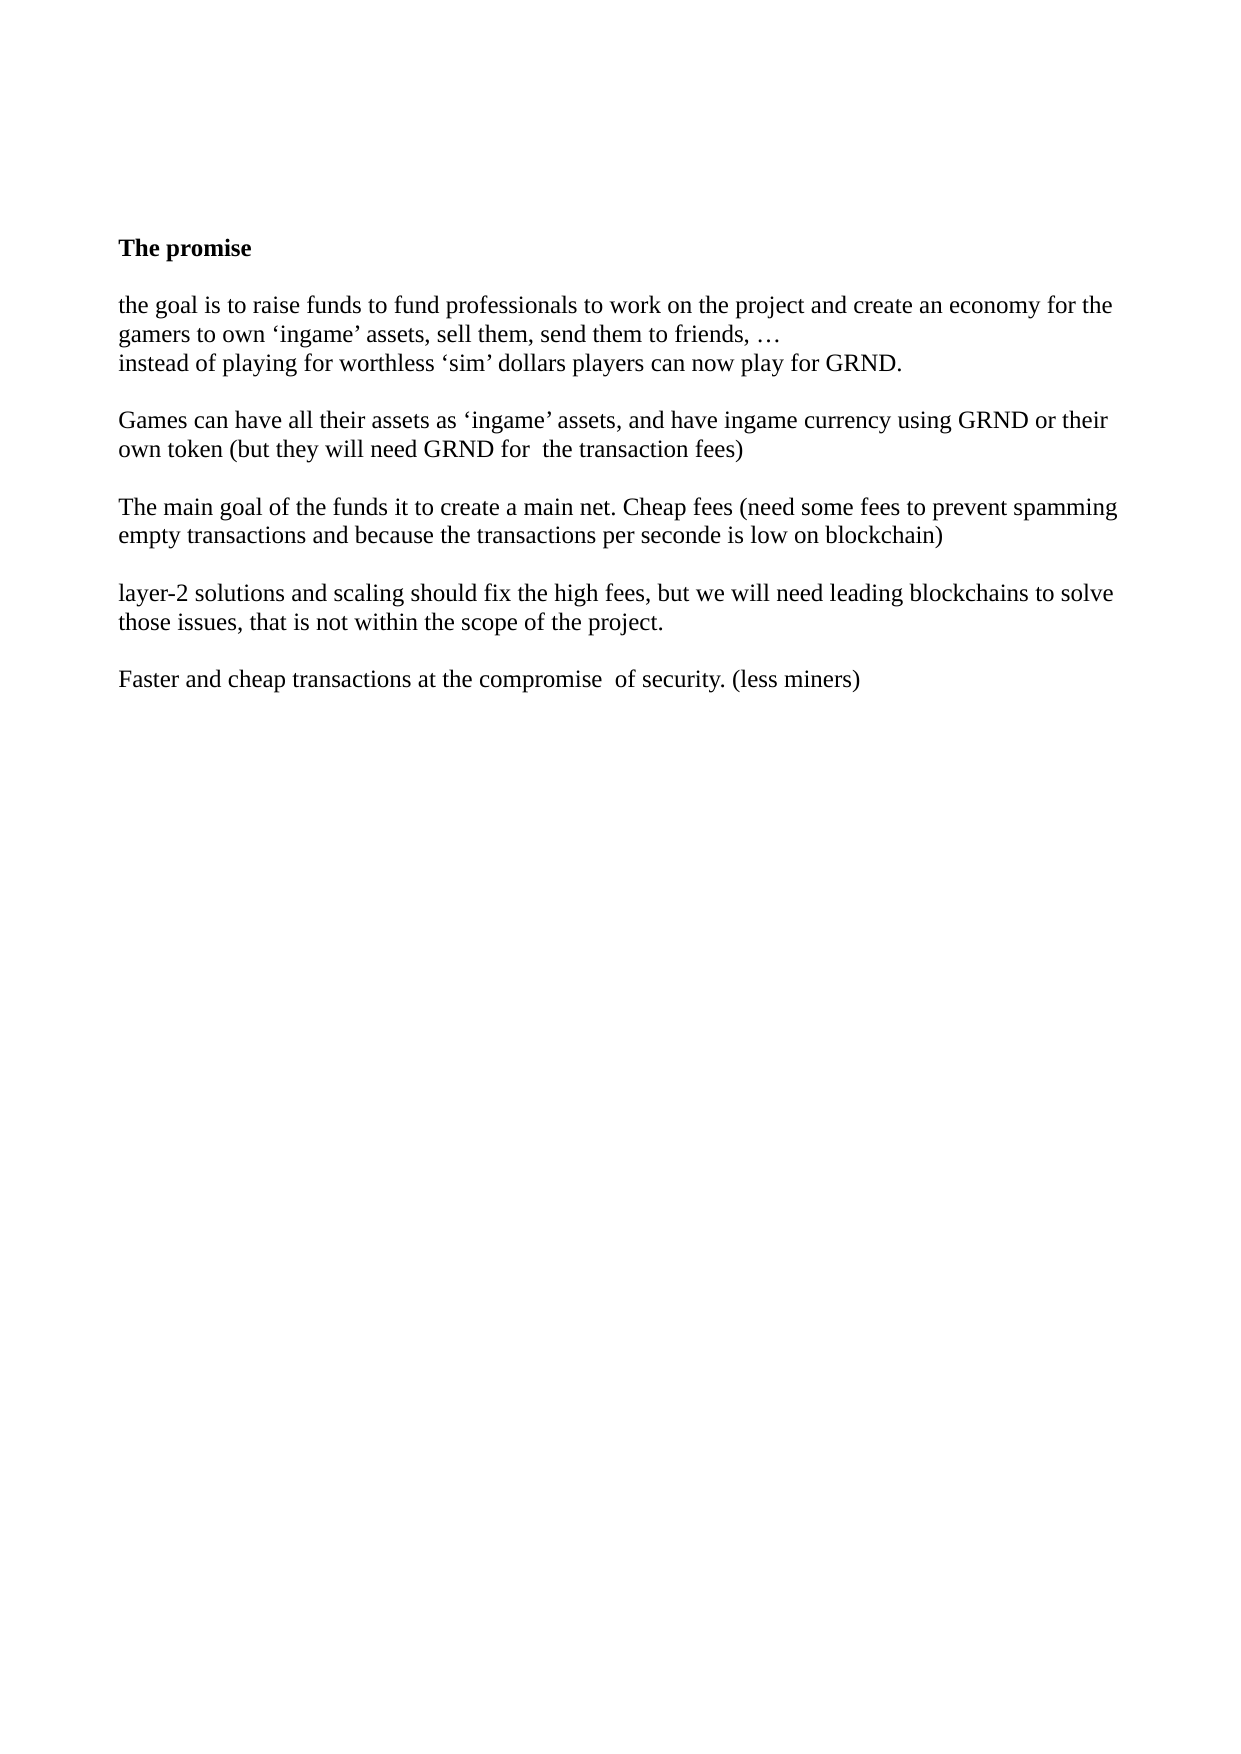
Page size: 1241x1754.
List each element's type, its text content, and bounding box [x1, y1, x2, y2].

text instead of playing for worthless ‘sim’ dollars players can now play for GRND. [118, 348, 1122, 377]
text Games can have all their assets as ‘ingame’ assets, and have ingame currency using GRND or their own token (but they will need GRND for the transaction fees) [118, 406, 1122, 463]
text The promise [118, 233, 1122, 262]
text the goal is to raise funds to fund professionals to work on the project and create an economy for the gamers to own ‘ingame’ assets, sell them, send them to friends, … [118, 291, 1122, 348]
text The main goal of the funds it to create a main net. Cheap fees (need some fees to prevent spamming empty transactions and because the transactions per seconde is low on blockchain) [118, 492, 1122, 549]
text Faster and cheap transactions at the compromise of security. (less miners) [118, 664, 1122, 693]
text layer-2 solutions and scaling should fix the high fees, but we will need leading blockchains to solve those issues, that is not within the scope of the project. [118, 578, 1122, 636]
